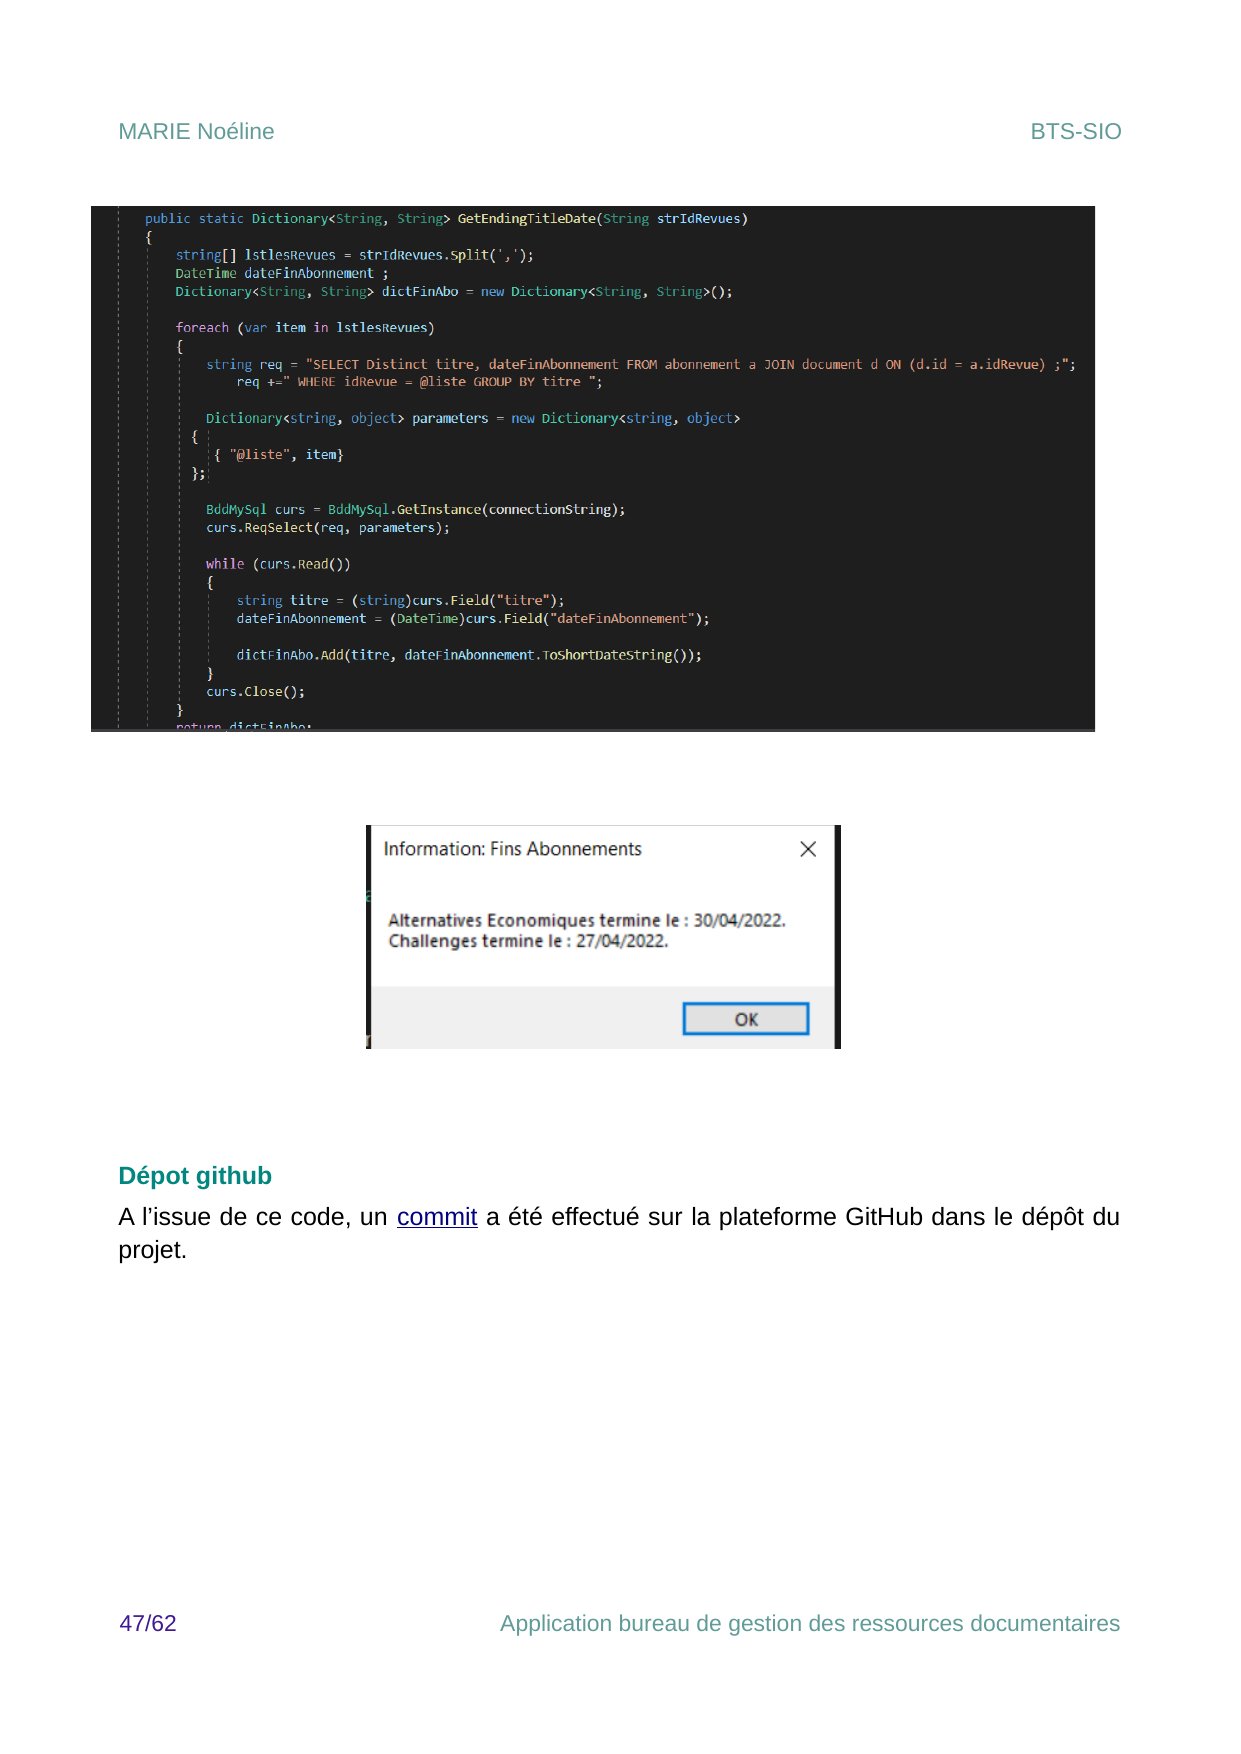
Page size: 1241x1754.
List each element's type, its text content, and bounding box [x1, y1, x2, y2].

text A l’issue de ce code, un commit a été effectué sur la plateforme GitHub dans le dépôt du projet. [118, 1202, 1122, 1264]
subtitle Dépot github [118, 1161, 1122, 1189]
picture [366, 825, 841, 1049]
picture [91, 206, 1096, 732]
